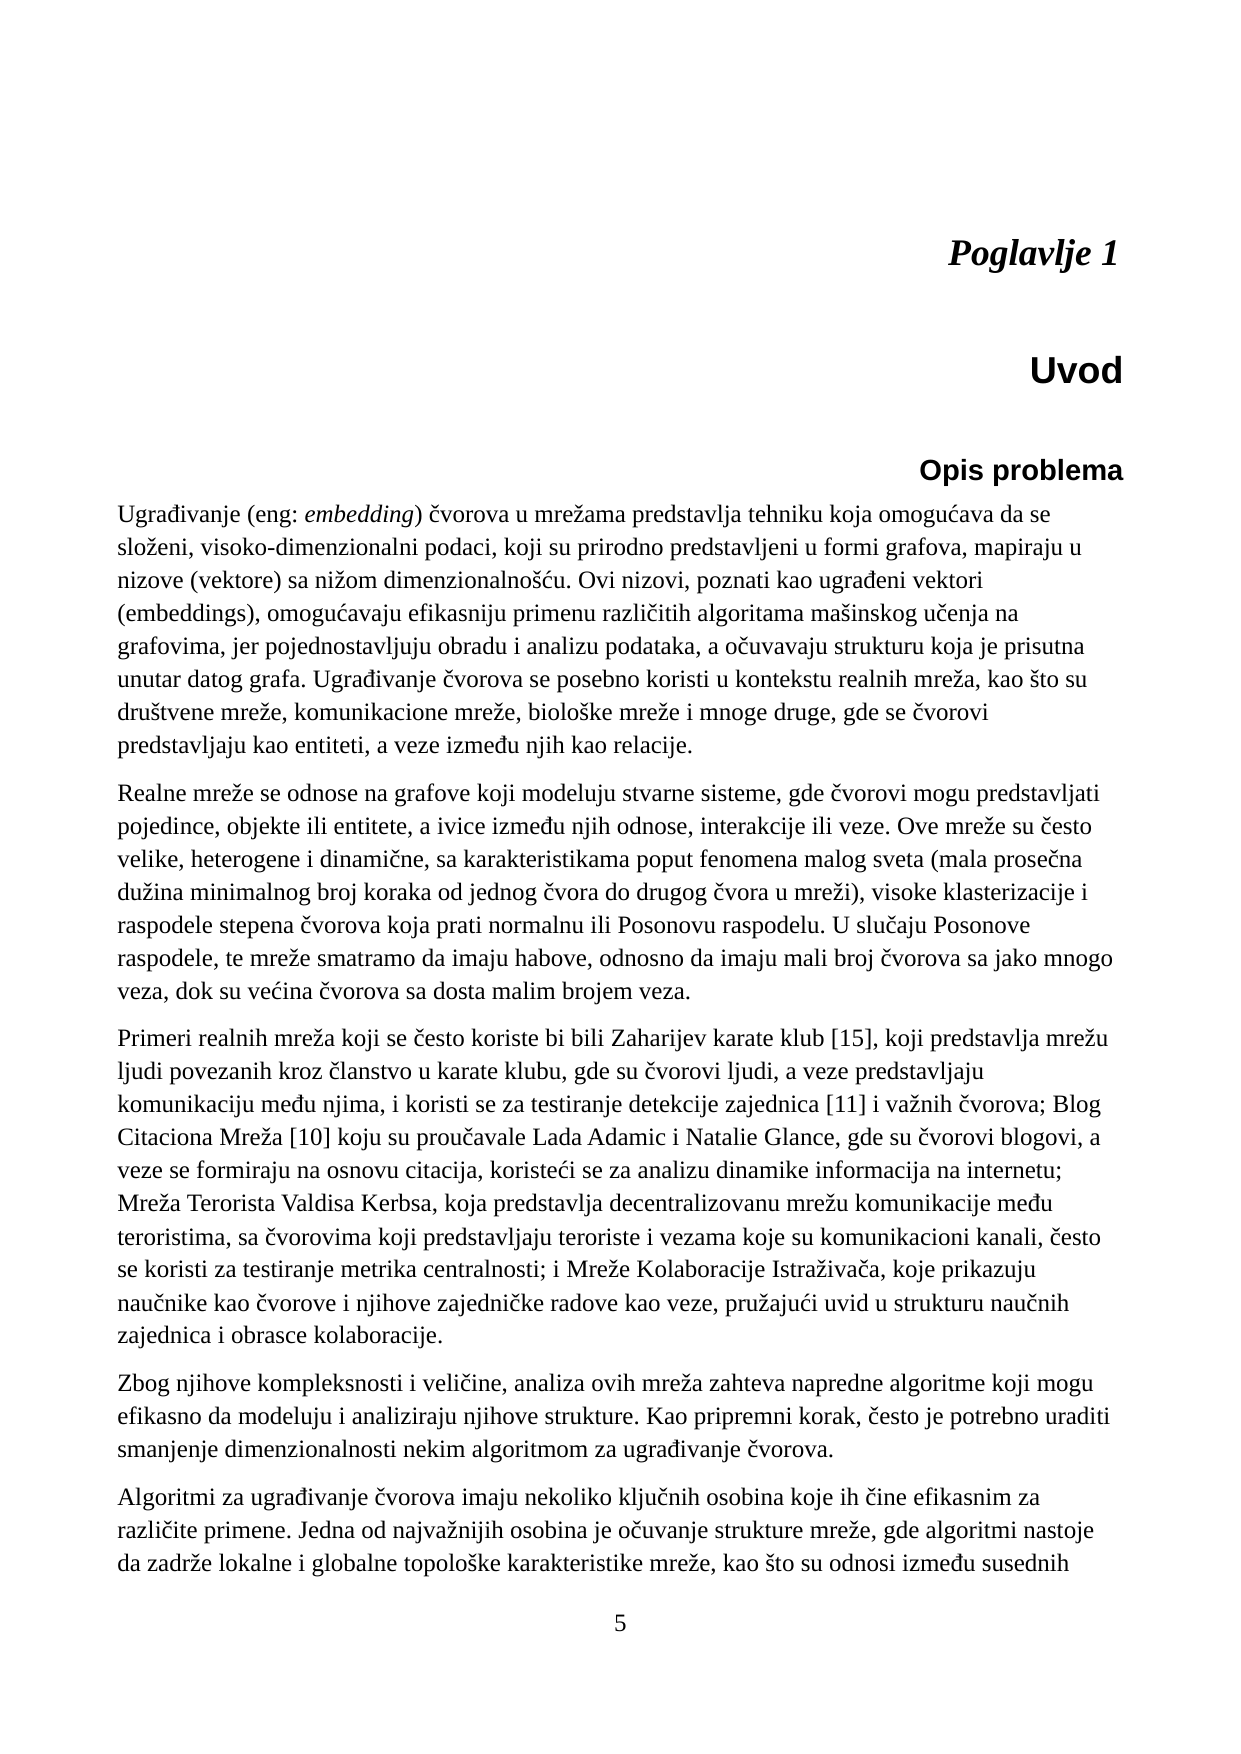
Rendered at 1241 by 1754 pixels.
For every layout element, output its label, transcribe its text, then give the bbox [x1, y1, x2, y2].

text Realne mreže se odnose na grafove koji modeluju stvarne sisteme, gde čvorovi mogu predstavljati pojedince, objekte ili entitete, a ivice između njih odnose, interakcije ili veze. Ove mreže su često velike, heterogene i dinamične, sa karakteristikama poput fenomena malog sveta (mala prosečna dužina minimalnog broj koraka od jednog čvora do drugog čvora u mreži), visoke klasterizacije i raspodele stepena čvorova koja prati normalnu ili Posonovu raspodelu. U slučaju Posonove raspodele, te mreže smatramo da imaju habove, odnosno da imaju mali broj čvorova sa jako mnogo veza, dok su većina čvorova sa dosta malim brojem veza. [117, 778, 1123, 1004]
subtitle Opis problema [117, 453, 1123, 487]
text Algoritmi za ugrađivanje čvorova imaju nekoliko ključnih osobina koje ih čine efikasnim za različite primene. Jedna od najvažnijih osobina je očuvanje strukture mreže, gde algoritmi nastoje da zadrže lokalne i globalne topološke karakteristike mreže, kao što su odnosi između susednih [117, 1482, 1123, 1577]
subtitle Uvod [117, 305, 1123, 391]
text Primeri realnih mreža koji se često koriste bi bili Zaharijev karate klub [15], koji predstavlja mrežu ljudi povezanih kroz članstvo u karate klubu, gde su čvorovi ljudi, a veze predstavljaju komunikaciju među njima, i koristi se za testiranje detekcije zajednica [11] i važnih čvorova; Blog Citaciona Mreža [10] koju su proučavale Lada Adamic i Natalie Glance, gde su čvorovi blogovi, a veze se formiraju na osnovu citacija, koristeći se za analizu dinamike informacija na internetu; Mreža Terorista Valdisa Kerbsa, koja predstavlja decentralizovanu mrežu komunikacije među teroristima, sa čvorovima koji predstavljaju teroriste i vezama koje su komunikacioni kanali, često se koristi za testiranje metrika centralnosti; i Mreže Kolaboracije Istraživača, koje prikazuju naučnike kao čvorove i njihove zajedničke radove kao veze, pružajući uvid u strukturu naučnih zajednica i obrasce kolaboracije. [117, 1023, 1123, 1349]
text Ugrađivanje (eng: embedding) čvorova u mrežama predstavlja tehniku koja omogućava da se složeni, visoko-dimenzionalni podaci, koji su prirodno predstavljeni u formi grafova, mapiraju u nizove (vektore) sa nižom dimenzionalnošću. Ovi nizovi, poznati kao ugrađeni vektori (embeddings), omogućavaju efikasniju primenu različitih algoritama mašinskog učenja na grafovima, jer pojednostavljuju obradu i analizu podataka, a očuvavaju strukturu koja je prisutna unutar datog grafa. Ugrađivanje čvorova se posebno koristi u kontekstu realnih mreža, kao što su društvene mreže, komunikacione mreže, biološke mreže i mnoge druge, gde se čvorovi predstavljaju kao entiteti, a veze između njih kao relacije. [117, 499, 1123, 759]
text Zbog njihove kompleksnosti i veličine, analiza ovih mreža zahteva napredne algoritme koji mogu efikasno da modeluju i analiziraju njihove strukture. Kao pripremni korak, često je potrebno uraditi smanjenje dimenzionalnosti nekim algoritmom za ugrađivanje čvorova. [117, 1368, 1123, 1463]
text Poglavlje 1 [117, 231, 1123, 274]
